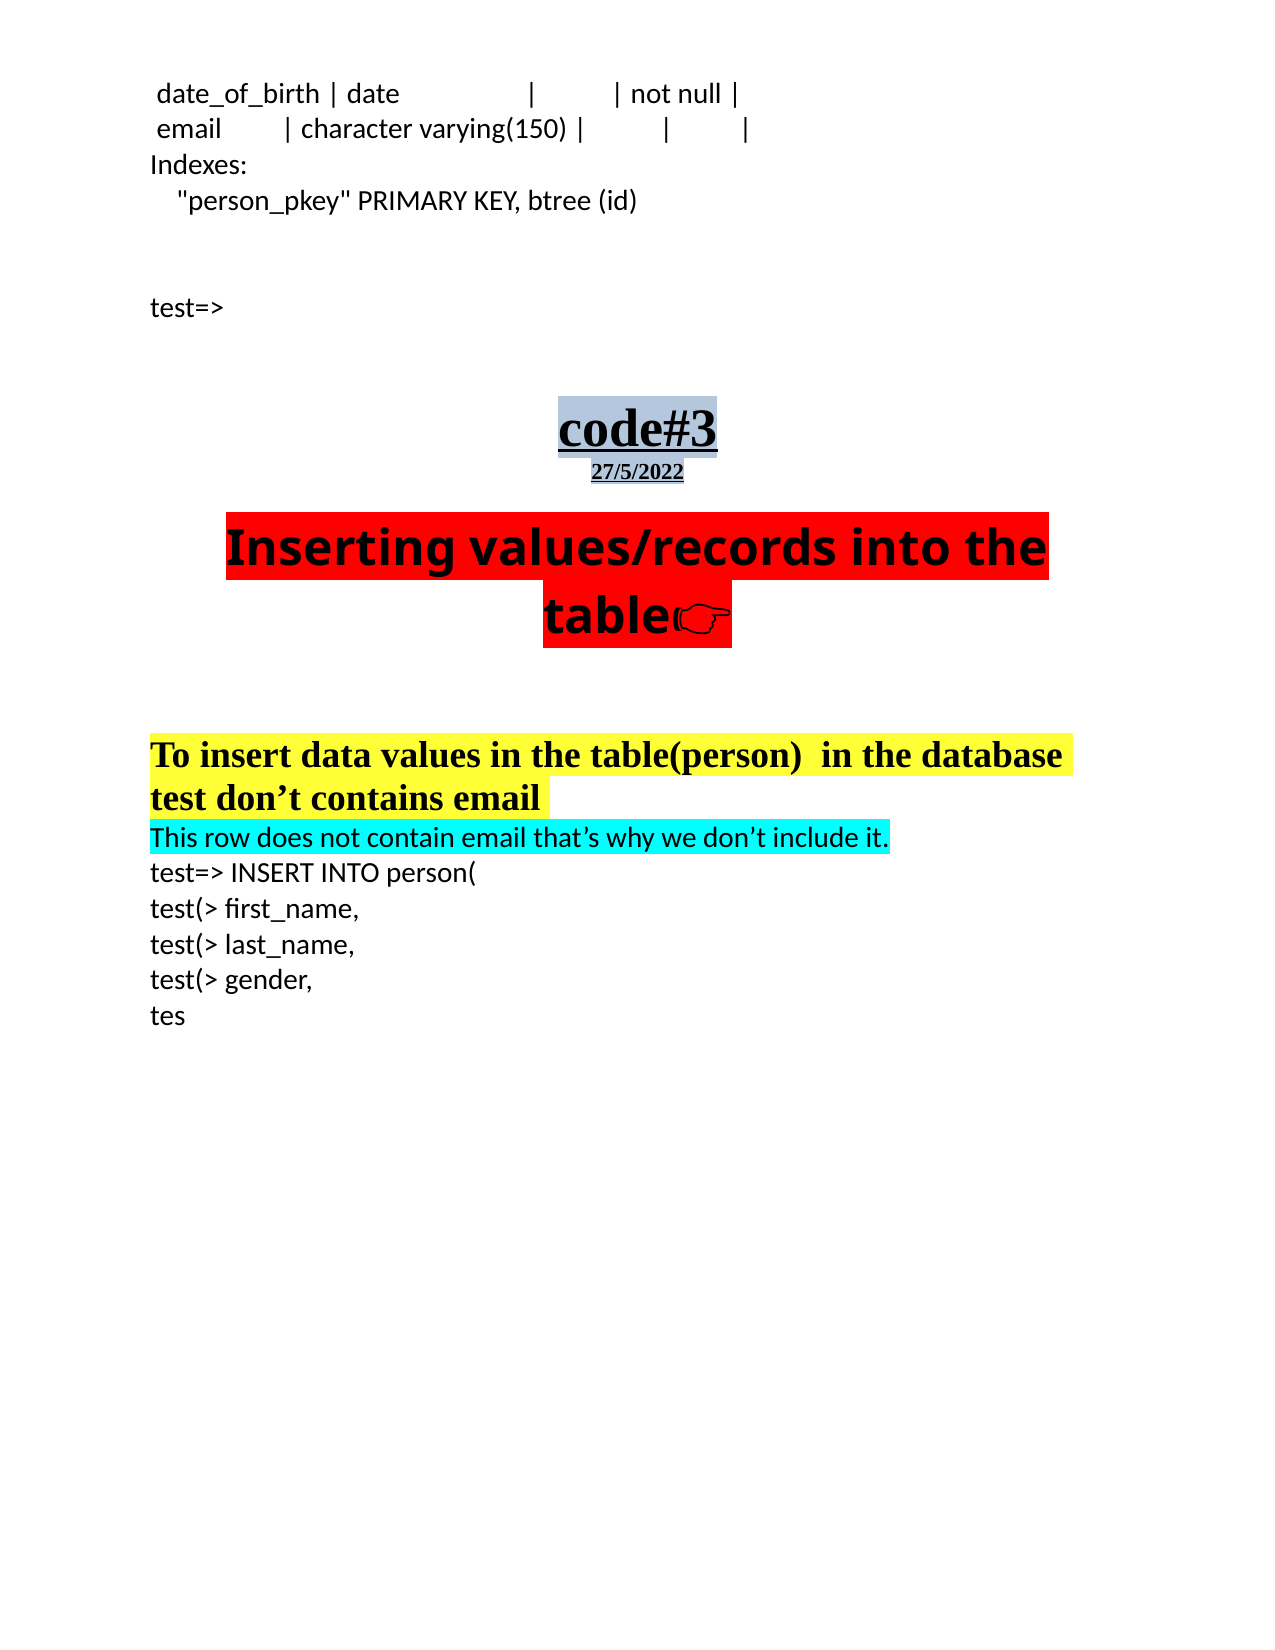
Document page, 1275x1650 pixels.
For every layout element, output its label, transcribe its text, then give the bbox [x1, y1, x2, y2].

text tes [150, 997, 1125, 1033]
text date_of_birth | date | | not null | [150, 75, 1125, 111]
text 27/5/2022 [150, 458, 1125, 484]
text Indexes: [150, 146, 1125, 182]
text email | character varying(150) | | | [150, 111, 1125, 146]
text code#3 [150, 396, 1125, 458]
text test(> gender, [150, 961, 1125, 997]
text Inserting values/records into the table👉 [150, 512, 1125, 648]
text "person_pkey" PRIMARY KEY, btree (id) [150, 182, 1125, 217]
text test=> [150, 289, 1125, 324]
text To insert data values in the table(person) in the database test don’t contains email [150, 733, 1125, 819]
text test=> INSERT INTO person( [150, 854, 1125, 890]
text test(> first_name, [150, 890, 1125, 926]
text This row does not contain email that’s why we don’t include it. [150, 819, 1125, 854]
text test(> last_name, [150, 926, 1125, 961]
